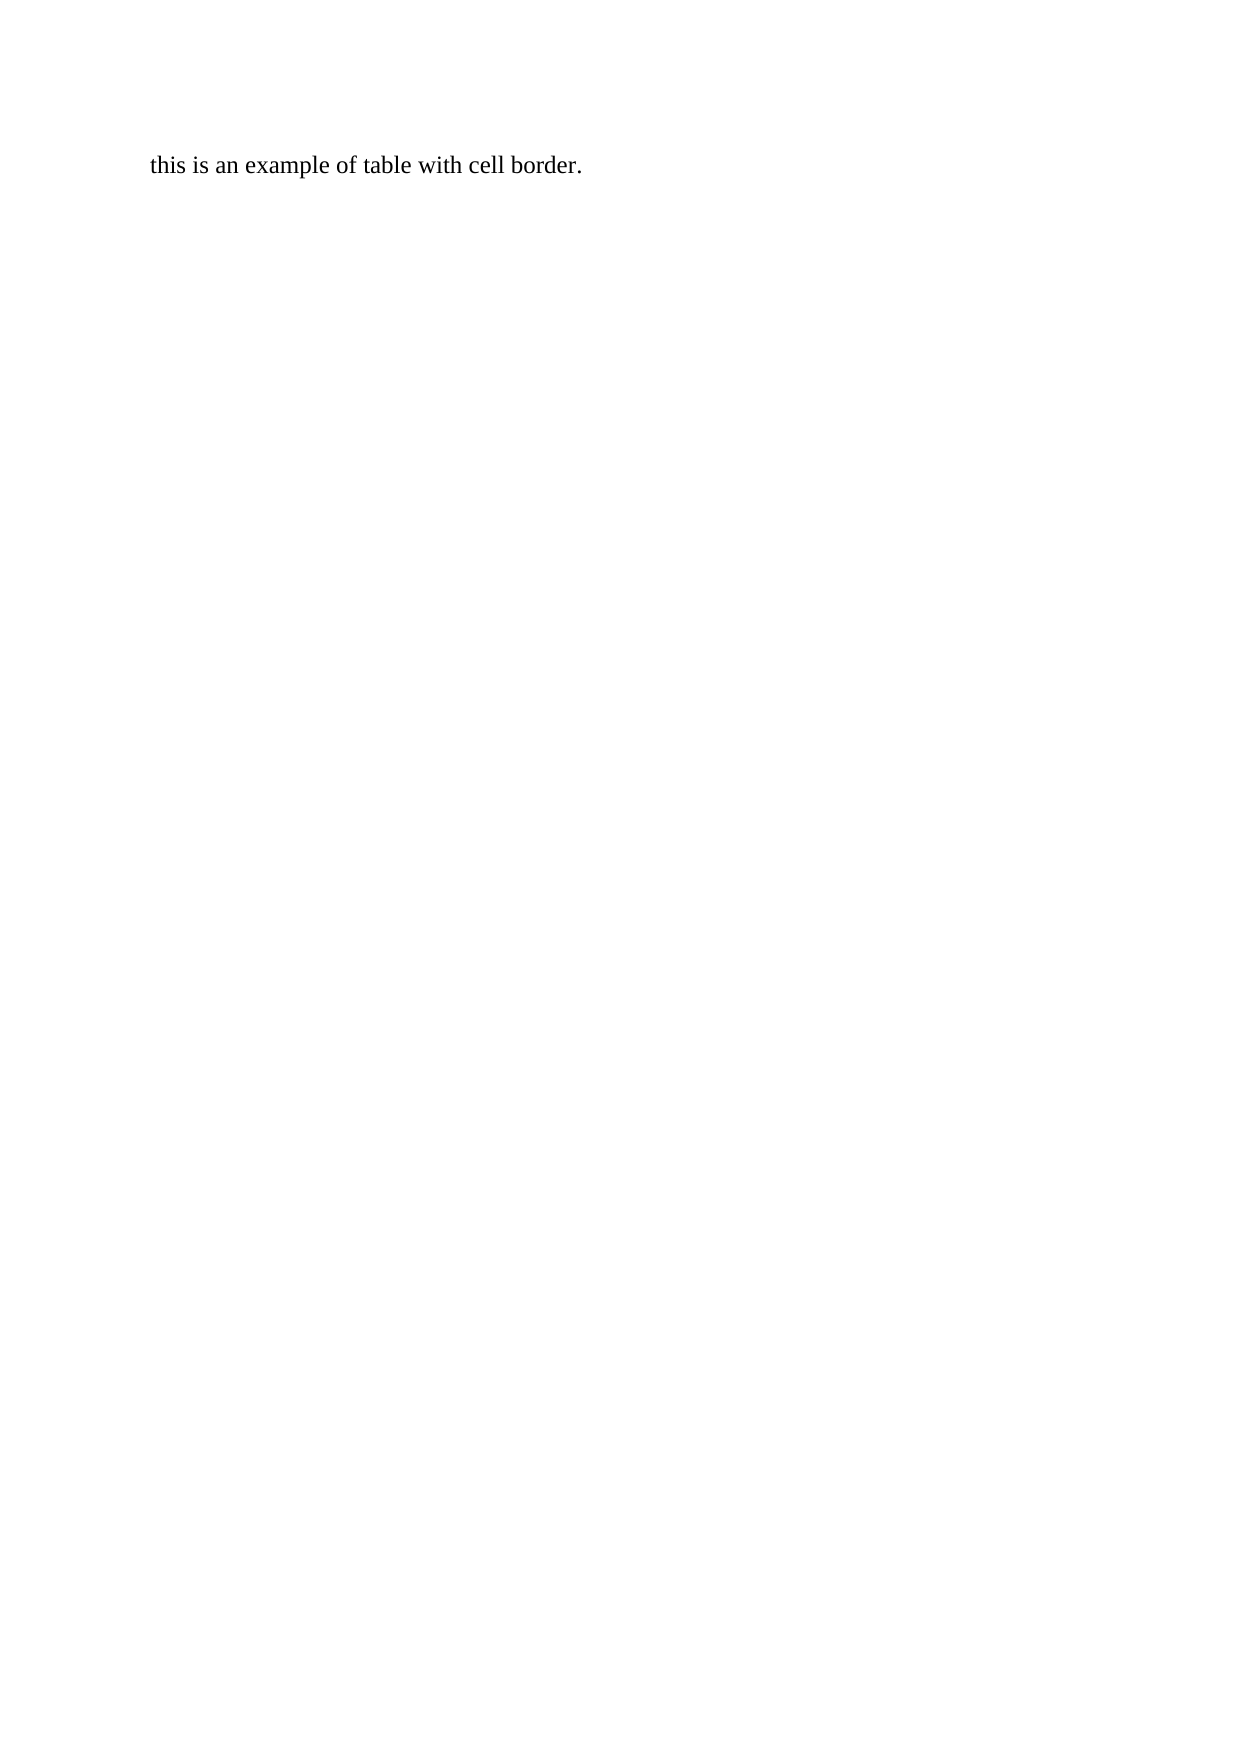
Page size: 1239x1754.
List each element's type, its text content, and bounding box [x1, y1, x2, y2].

text this is an example of table with cell border. [150, 150, 1089, 179]
